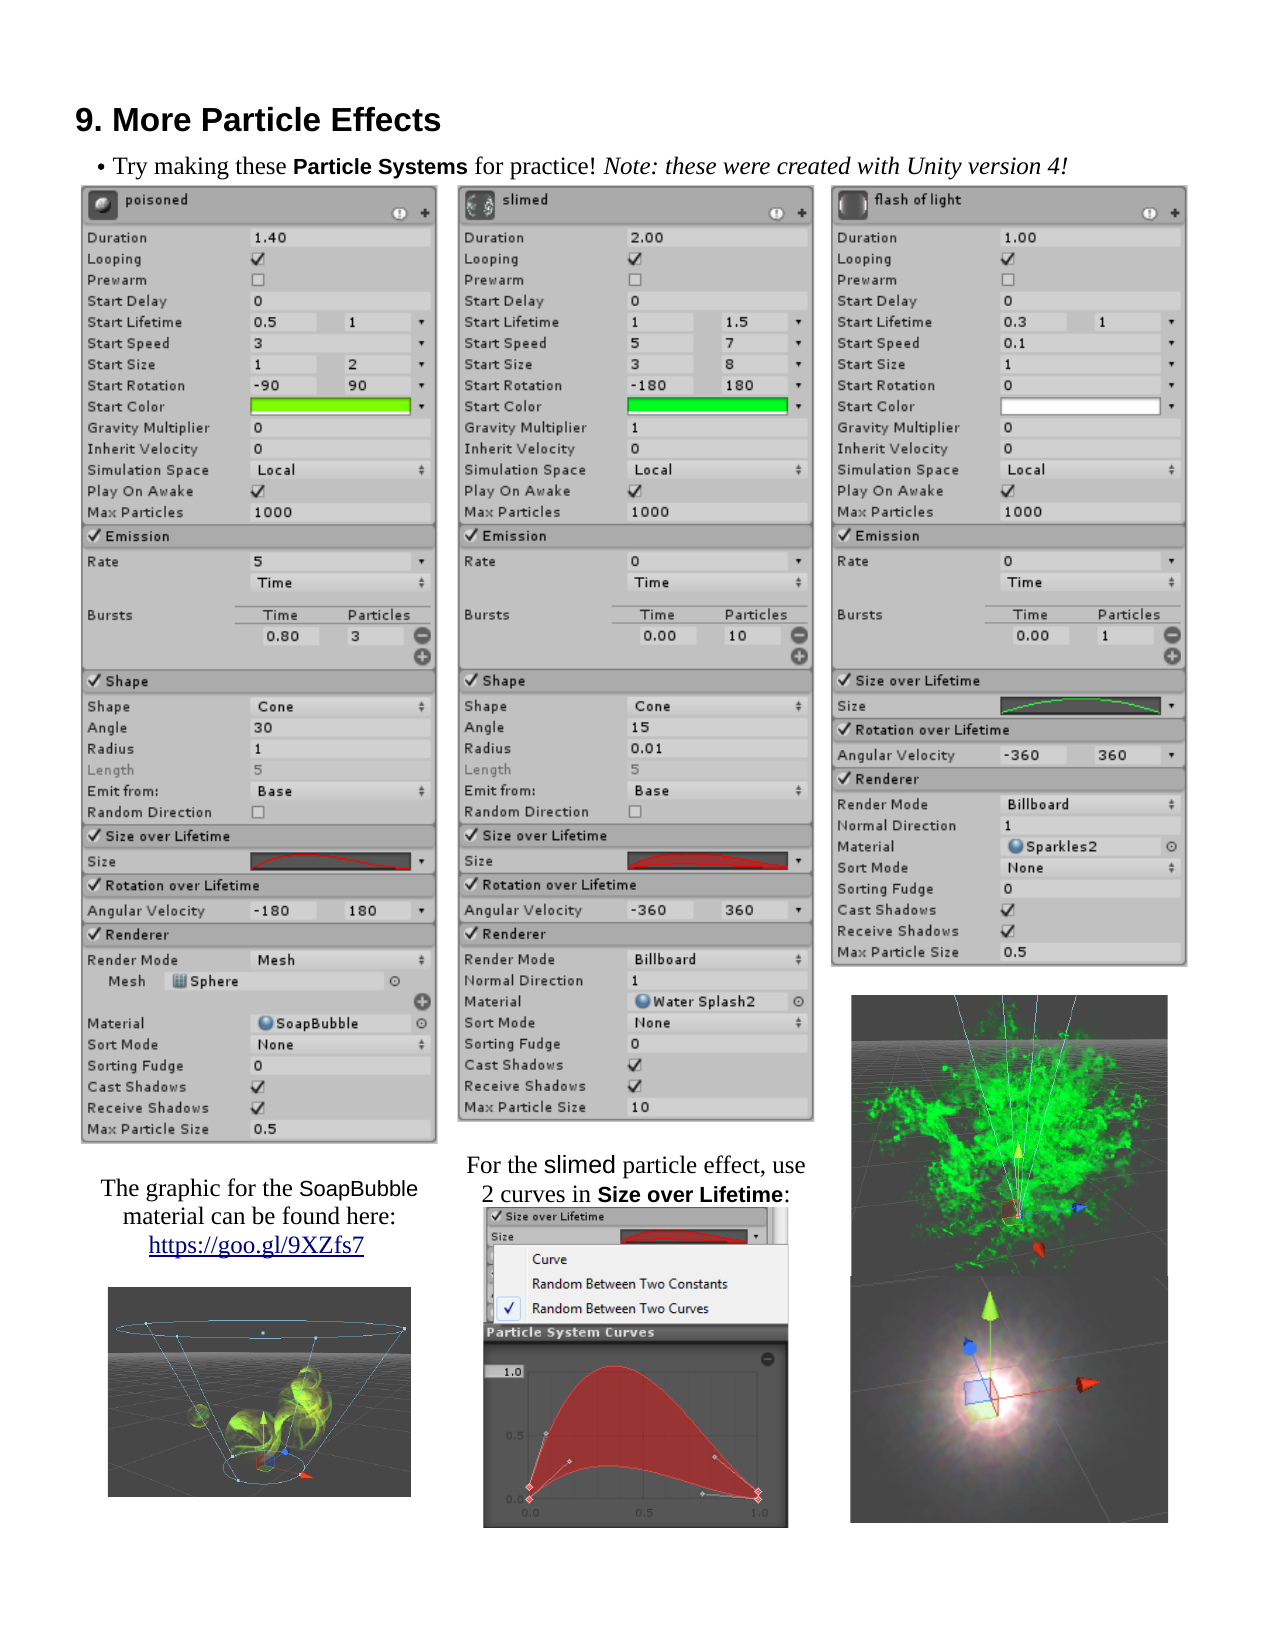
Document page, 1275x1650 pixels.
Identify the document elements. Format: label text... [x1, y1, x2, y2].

picture [457, 185, 815, 1122]
picture [830, 185, 1188, 967]
table_header For the slimed particle effect, use 2 curves in Size over Lifetime: [451, 180, 820, 1533]
table_header The graphic for the SoapBubble material can be found here: https://goo.gl/9XZfs7 [67, 180, 451, 1533]
picture [850, 995, 1169, 1523]
picture [483, 1207, 789, 1528]
list Try making these Particle Systems for practice! Note: these were created with Unity version 4! [105, 151, 1200, 180]
subtitle 9. More Particle Effects [75, 100, 1200, 138]
picture [107, 1287, 411, 1497]
table_header [820, 180, 1198, 1533]
picture [80, 185, 438, 1144]
